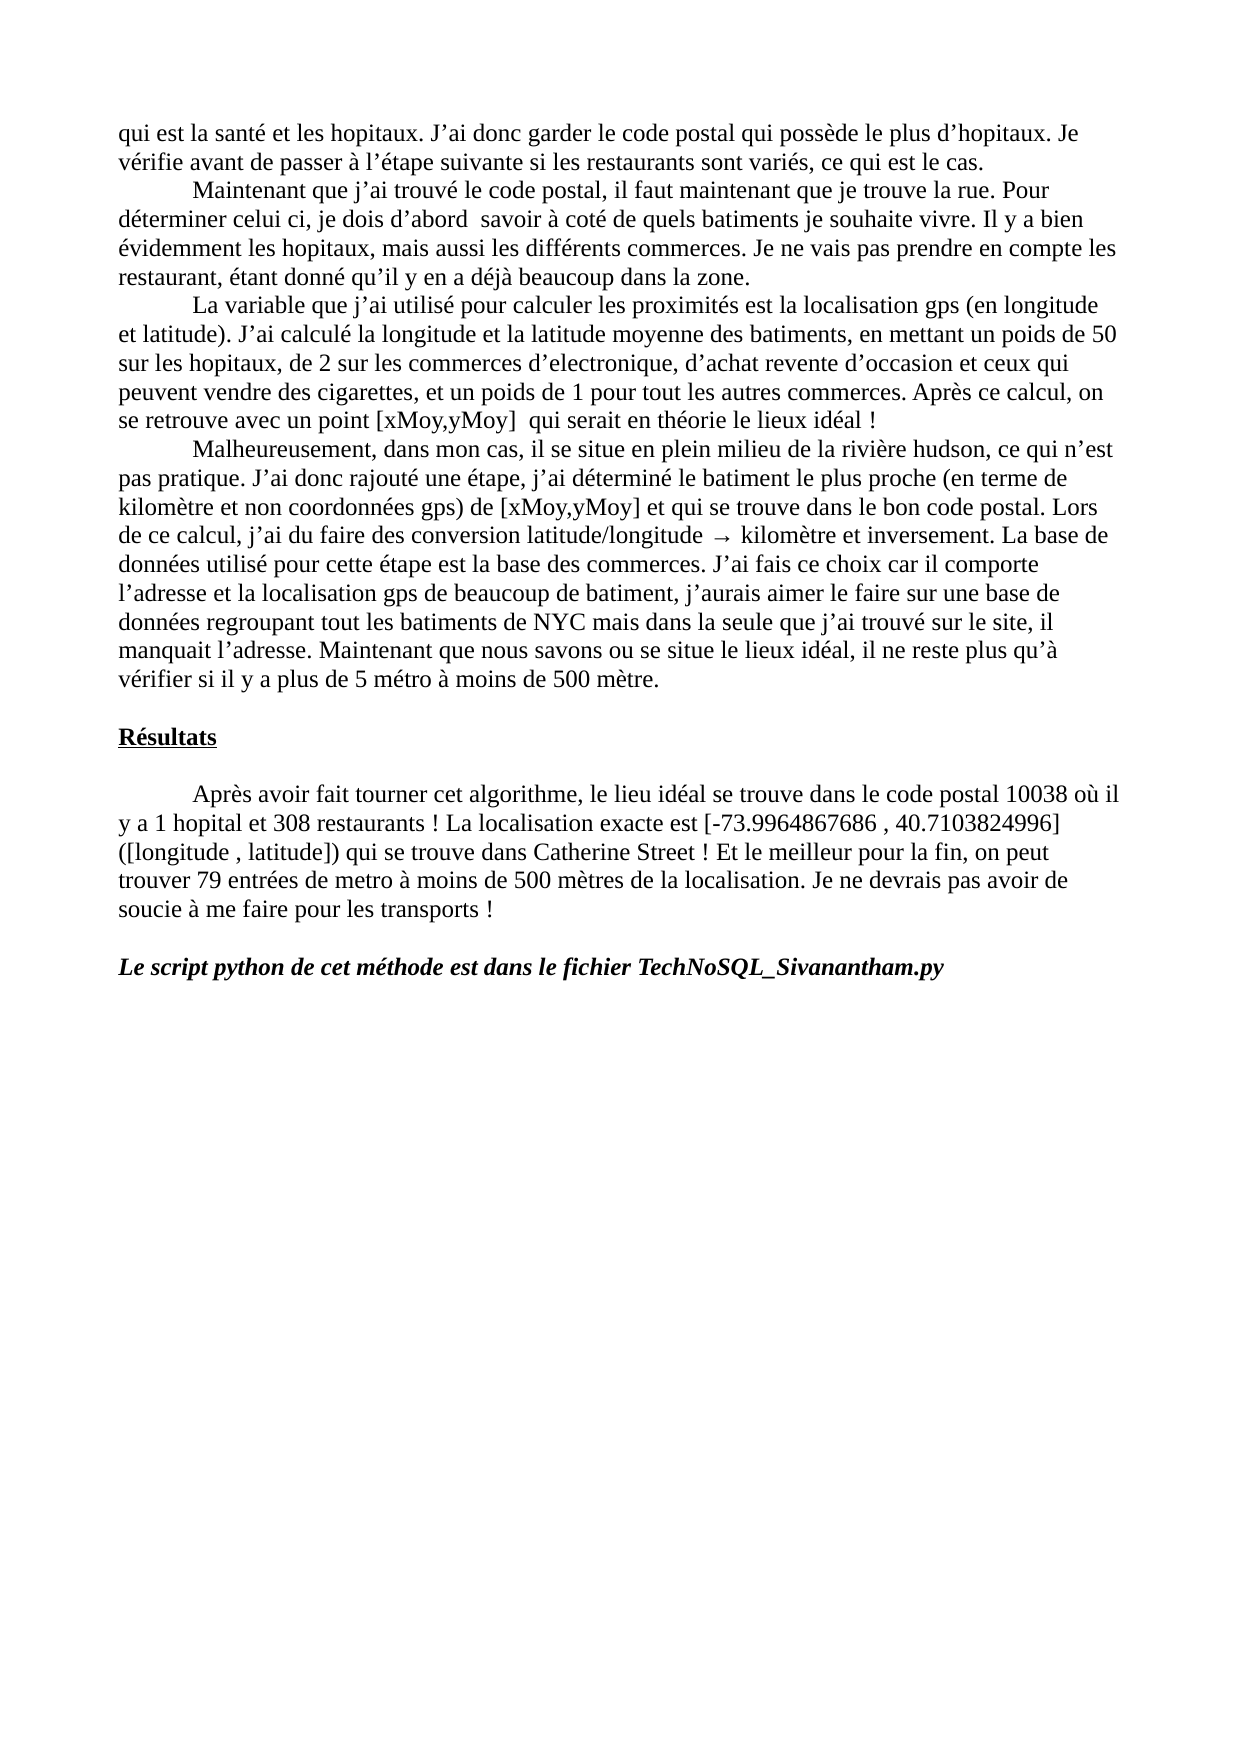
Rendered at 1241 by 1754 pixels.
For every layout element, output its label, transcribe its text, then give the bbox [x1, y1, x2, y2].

text La variable que j’ai utilisé pour calculer les proximités est la localisation gps (en longitude et latitude). J’ai calculé la longitude et la latitude moyenne des batiments, en mettant un poids de 50 sur les hopitaux, de 2 sur les commerces d’electronique, d’achat revente d’occasion et ceux qui peuvent vendre des cigarettes, et un poids de 1 pour tout les autres commerces. Après ce calcul, on se retrouve avec un point [xMoy,yMoy] qui serait en théorie le lieux idéal ! [118, 291, 1122, 434]
text Maintenant que j’ai trouvé le code postal, il faut maintenant que je trouve la rue. Pour déterminer celui ci, je dois d’abord savoir à coté de quels batiments je souhaite vivre. Il y a bien évidemment les hopitaux, mais aussi les différents commerces. Je ne vais pas prendre en compte les restaurant, étant donné qu’il y en a déjà beaucoup dans la zone. [118, 176, 1122, 291]
text Le script python de cet méthode est dans le fichier TechNoSQL_Sivanantham.py [118, 952, 1122, 981]
text qui est la santé et les hopitaux. J’ai donc garder le code postal qui possède le plus d’hopitaux. Je vérifie avant de passer à l’étape suivante si les restaurants sont variés, ce qui est le cas. [118, 118, 1122, 176]
text Malheureusement, dans mon cas, il se situe en plein milieu de la rivière hudson, ce qui n’est pas pratique. J’ai donc rajouté une étape, j’ai déterminé le batiment le plus proche (en terme de kilomètre et non coordonnées gps) de [xMoy,yMoy] et qui se trouve dans le bon code postal. Lors de ce calcul, j’ai du faire des conversion latitude/longitude → kilomètre et inversement. La base de données utilisé pour cette étape est la base des commerces. J’ai fais ce choix car il comporte l’adresse et la localisation gps de beaucoup de batiment, j’aurais aimer le faire sur une base de données regroupant tout les batiments de NYC mais dans la seule que j’ai trouvé sur le site, il manquait l’adresse. Maintenant que nous savons ou se situe le lieux idéal, il ne reste plus qu’à vérifier si il y a plus de 5 métro à moins de 500 mètre. [118, 434, 1122, 693]
text Résultats [118, 722, 1122, 751]
text Après avoir fait tourner cet algorithme, le lieu idéal se trouve dans le code postal 10038 où il y a 1 hopital et 308 restaurants ! La localisation exacte est [-73.9964867686 , 40.7103824996]([longitude , latitude]) qui se trouve dans Catherine Street ! Et le meilleur pour la fin, on peut trouver 79 entrées de metro à moins de 500 mètres de la localisation. Je ne devrais pas avoir de soucie à me faire pour les transports ! [118, 779, 1122, 923]
